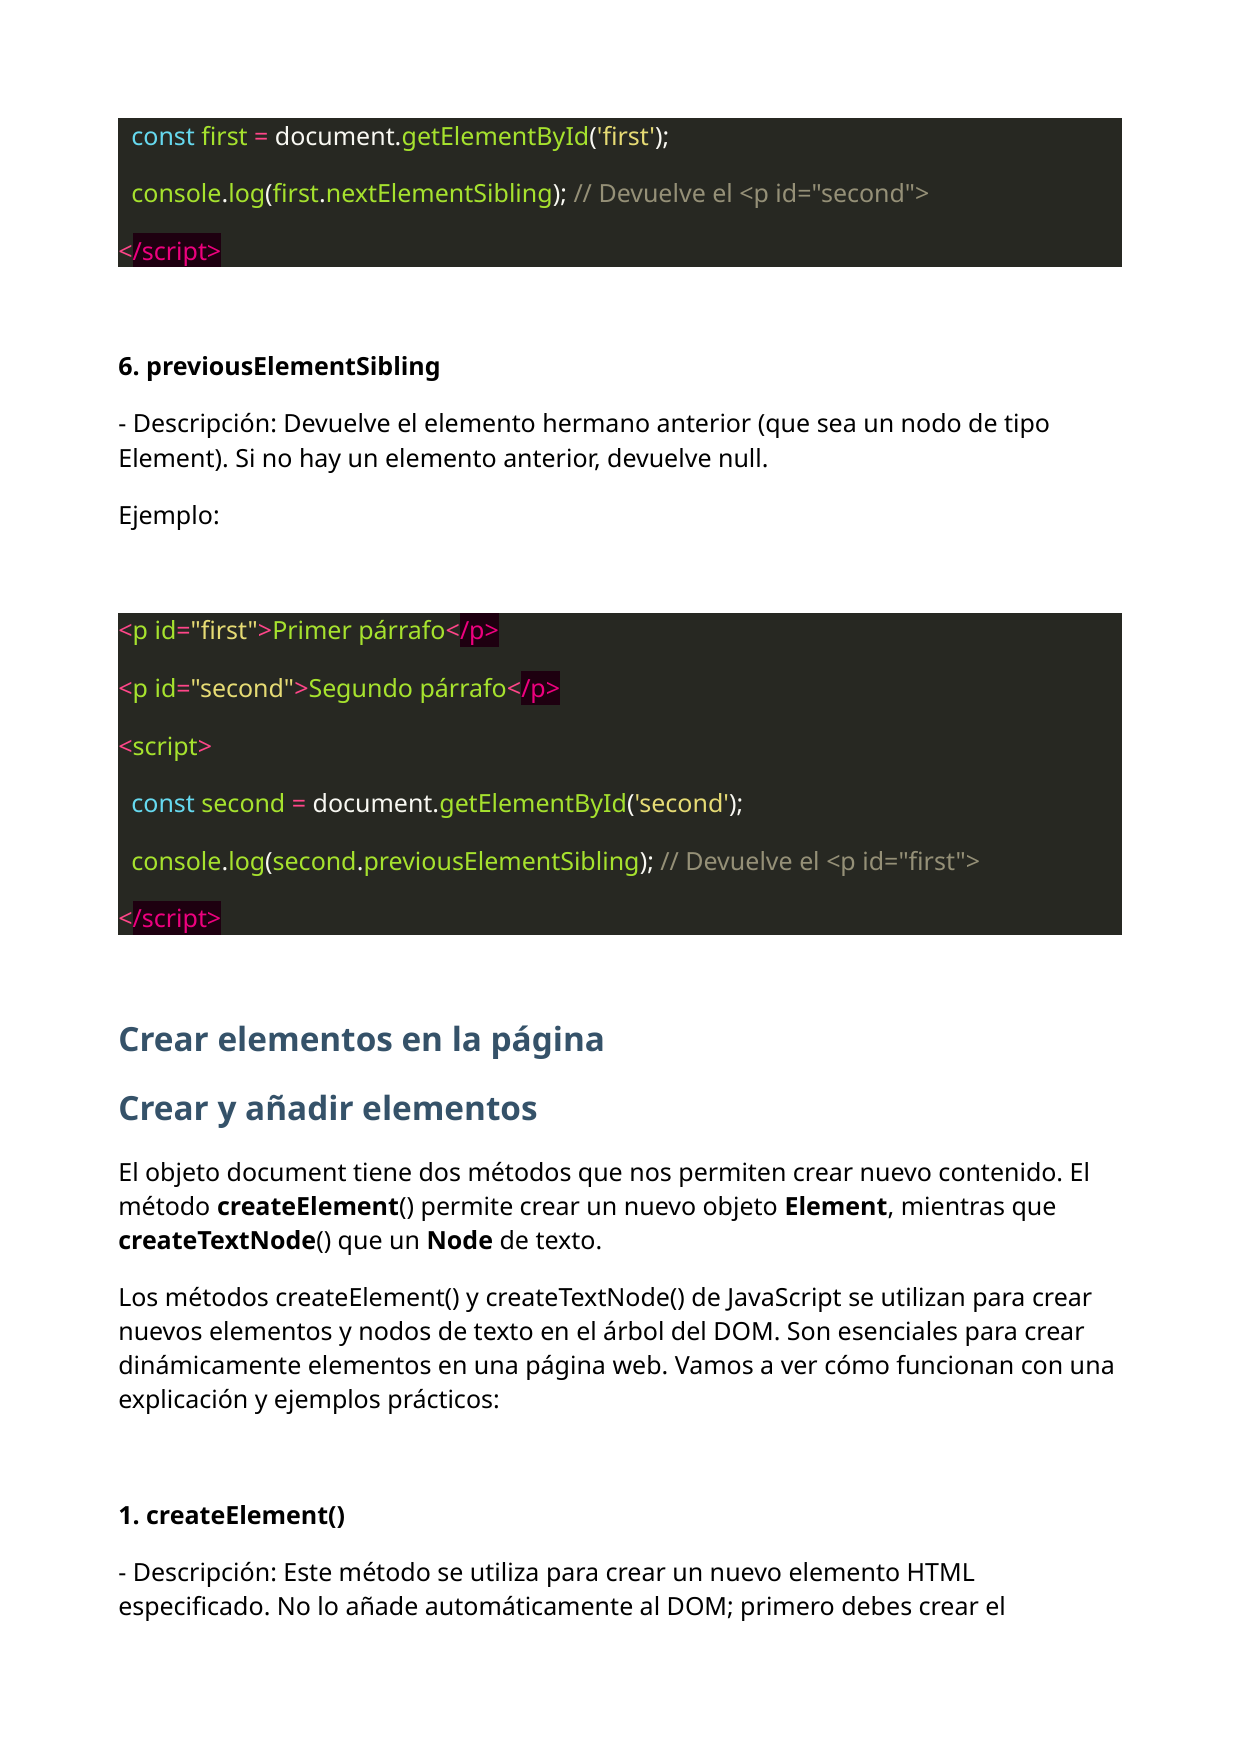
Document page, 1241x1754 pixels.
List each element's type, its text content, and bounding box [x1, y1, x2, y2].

text const second = document.getElementById('second'); [118, 786, 1122, 820]
text Crear y añadir elementos [118, 1085, 1122, 1131]
text Ejemplo: [118, 498, 1122, 532]
text Crear elementos en la página [118, 1016, 1122, 1062]
text </script> [118, 901, 1122, 935]
text Los métodos createElement() y createTextNode() de JavaScript se utilizan para crear nuevos elementos y nodos de texto en el árbol del DOM. Son esenciales para crear dinámicamente elementos en una página web. Vamos a ver cómo funcionan con una explicación y ejemplos prácticos: [118, 1280, 1122, 1416]
text 6. previousElementSibling [118, 348, 1122, 383]
text - Descripción: Este método se utiliza para crear un nuevo elemento HTML especificado. No lo añade automáticamente al DOM; primero debes crear el [118, 1555, 1122, 1623]
text console.log(second.previousElementSibling); // Devuelve el <p id="first"> [118, 843, 1122, 877]
text - Descripción: Devuelve el elemento hermano anterior (que sea un nodo de tipo Element). Si no hay un elemento anterior, devuelve null. [118, 406, 1122, 474]
text El objeto document tiene dos métodos que nos permiten crear nuevo contenido. El método createElement() permite crear un nuevo objeto Element, mientras que createTextNode() que un Node de texto. [118, 1154, 1122, 1256]
text 1. createElement() [118, 1497, 1122, 1531]
text <script> [118, 728, 1122, 762]
text const first = document.getElementById('first'); [118, 118, 1122, 152]
text <p id="first">Primer párrafo</p> [118, 613, 1122, 647]
text <p id="second">Segundo párrafo</p> [118, 671, 1122, 705]
text console.log(first.nextElementSibling); // Devuelve el <p id="second"> [118, 176, 1122, 210]
text </script> [118, 233, 1122, 267]
